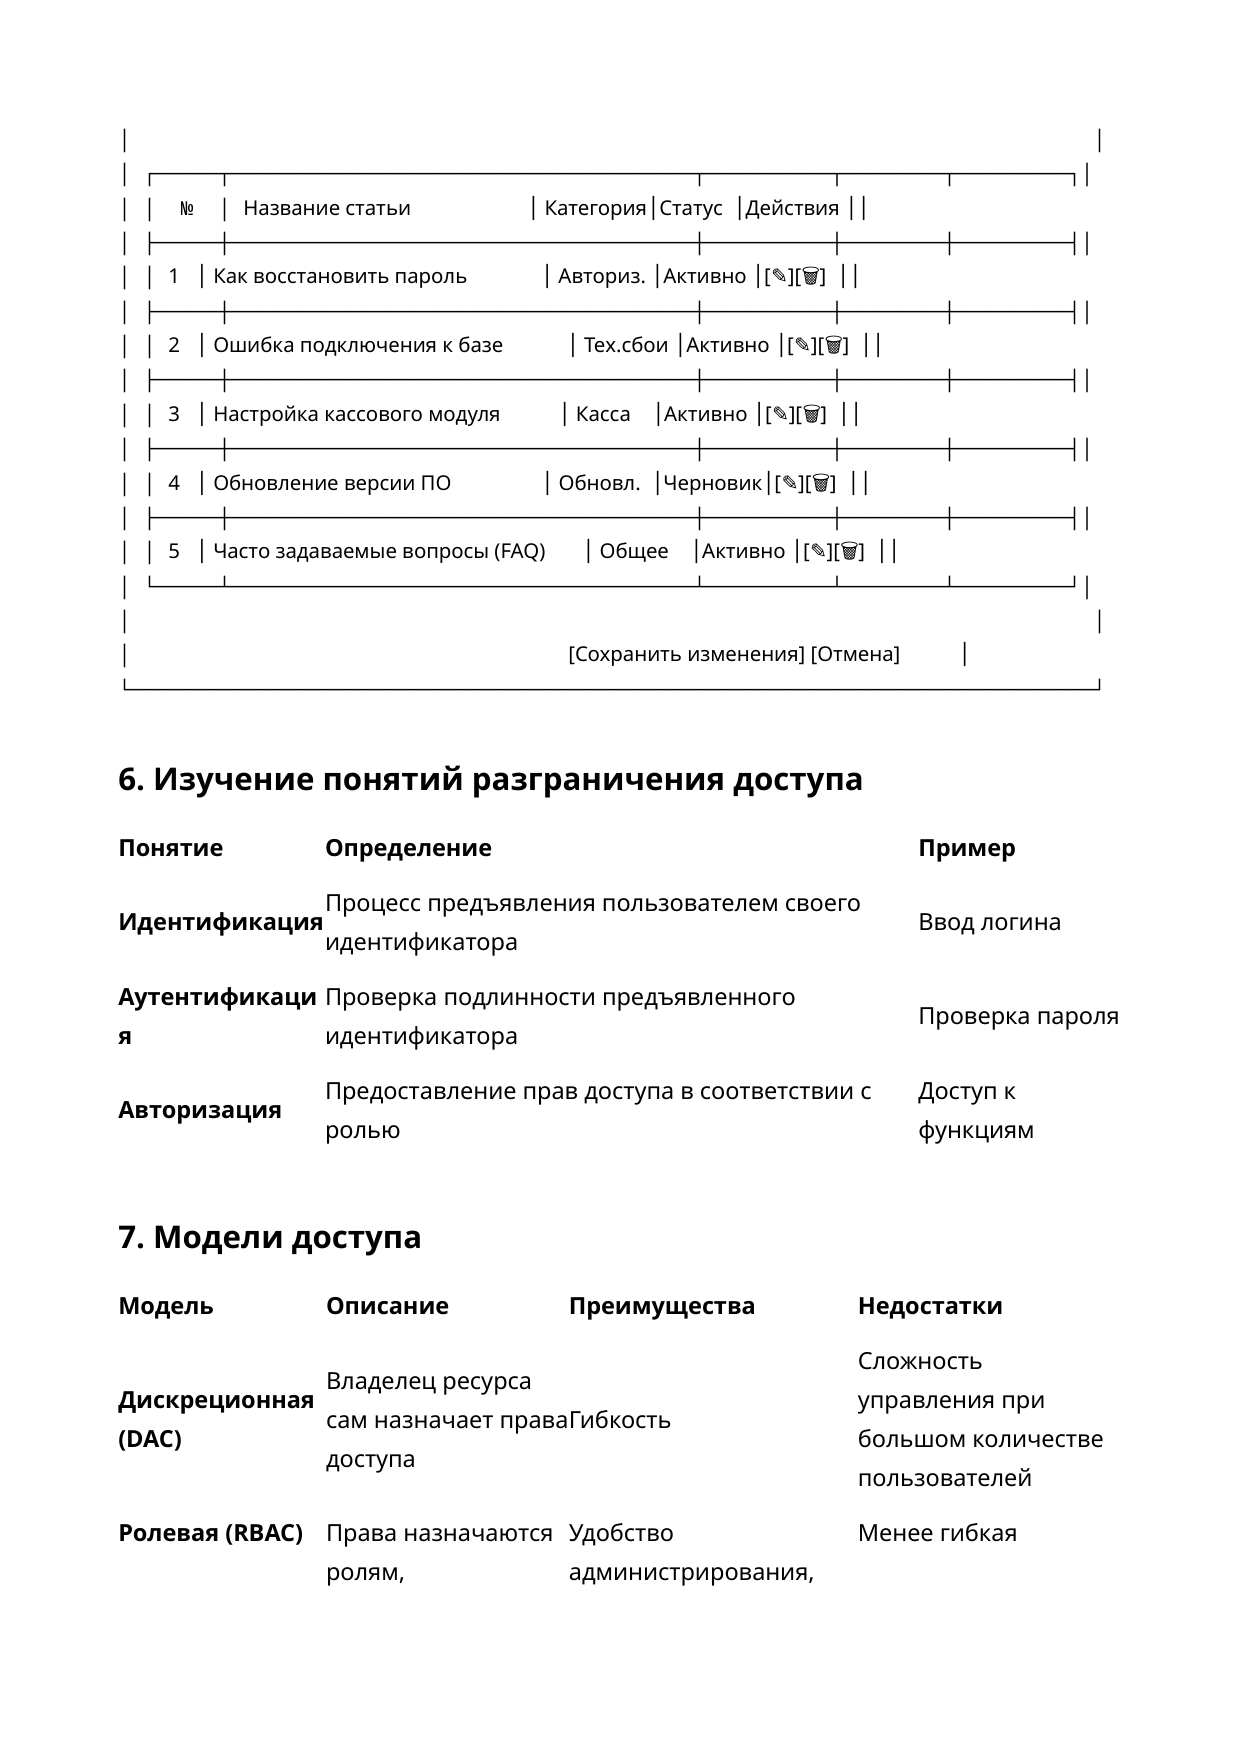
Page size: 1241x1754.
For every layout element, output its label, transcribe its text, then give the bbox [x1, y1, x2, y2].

table_header Пример [918, 824, 1122, 879]
text │ │ 1 │ Как восстановить пароль │ Авториз. │Активно │[✎][🗑] ││ [118, 256, 1122, 290]
text │ ├─────┼─────────────────────────────────────┼──────────┼────────┼─────────┤│ [118, 290, 1122, 324]
text │ │ 3 │ Настройка кассового модуля │ Касса │Активно │[✎][🗑] ││ [118, 393, 1122, 427]
table_cell Сложность управления при большом количестве пользователей [858, 1338, 1122, 1509]
text │ │ 4 │ Обновление версии ПО │ Обновл. │Черновик│[✎][🗑] ││ [118, 462, 1122, 496]
table_header Понятие [118, 824, 325, 879]
table_cell Гибкость [569, 1338, 858, 1509]
text │ │ 5 │ Часто задаваемые вопросы (FAQ) │ Общее │Активно │[✎][🗑] ││ [118, 531, 1122, 565]
text │ └─────┴─────────────────────────────────────┴──────────┴────────┴─────────┘│ [118, 565, 1122, 599]
text │ [Сохранить изменения] [Отмена] │ [118, 634, 1122, 668]
table_cell Менее гибкая [858, 1510, 1122, 1603]
table_header Преимущества [569, 1283, 858, 1337]
text │ │ 2 │ Ошибка подключения к базе │ Тех.сбои │Активно │[✎][🗑] ││ [118, 324, 1122, 359]
table_cell Предоставление прав доступа в соответствии с ролью [325, 1068, 918, 1161]
subtitle 7. Модели доступа [118, 1211, 1122, 1258]
table_cell Владелец ресурса сам назначает права доступа [326, 1338, 569, 1509]
table_cell Процесс предъявления пользователем своего идентификатора [325, 880, 918, 973]
table_cell Ролевая (RBAC) [118, 1510, 326, 1603]
table_cell Дискреционная (DAC) [118, 1338, 326, 1509]
text │ │ № │ Название статьи │ Категория│Статус │Действия ││ [118, 187, 1122, 221]
table_header Определение [325, 824, 918, 879]
table_cell Проверка пароля [918, 974, 1122, 1067]
table_cell Права назначаются ролям, [326, 1510, 569, 1603]
table_cell Авторизация [118, 1068, 325, 1161]
text │ │ [118, 599, 1122, 634]
text │ │ [118, 118, 1122, 152]
table_header Описание [326, 1283, 569, 1337]
text │ ┌─────┬─────────────────────────────────────┬──────────┬────────┬─────────┐│ [118, 152, 1122, 187]
table_cell Ввод логина [918, 880, 1122, 973]
text │ ├─────┼─────────────────────────────────────┼──────────┼────────┼─────────┤│ [118, 427, 1122, 462]
table_header Модель [118, 1283, 326, 1337]
subtitle 6. Изучение понятий разграничения доступа [118, 752, 1122, 799]
table_cell Аутентификация [118, 974, 325, 1067]
table_cell Удобство администрирования, [569, 1510, 858, 1603]
text └─────────────────────────────────────────────────────────────────────────────┘ [118, 668, 1122, 702]
text │ ├─────┼─────────────────────────────────────┼──────────┼────────┼─────────┤│ [118, 496, 1122, 531]
table_cell Идентификация [118, 880, 325, 973]
table_cell Проверка подлинности предъявленного идентификатора [325, 974, 918, 1067]
table_cell Доступ к функциям [918, 1068, 1122, 1161]
table_header Недостатки [858, 1283, 1122, 1337]
text │ ├─────┼─────────────────────────────────────┼──────────┼────────┼─────────┤│ [118, 359, 1122, 393]
text │ ├─────┼─────────────────────────────────────┼──────────┼────────┼─────────┤│ [118, 221, 1122, 256]
